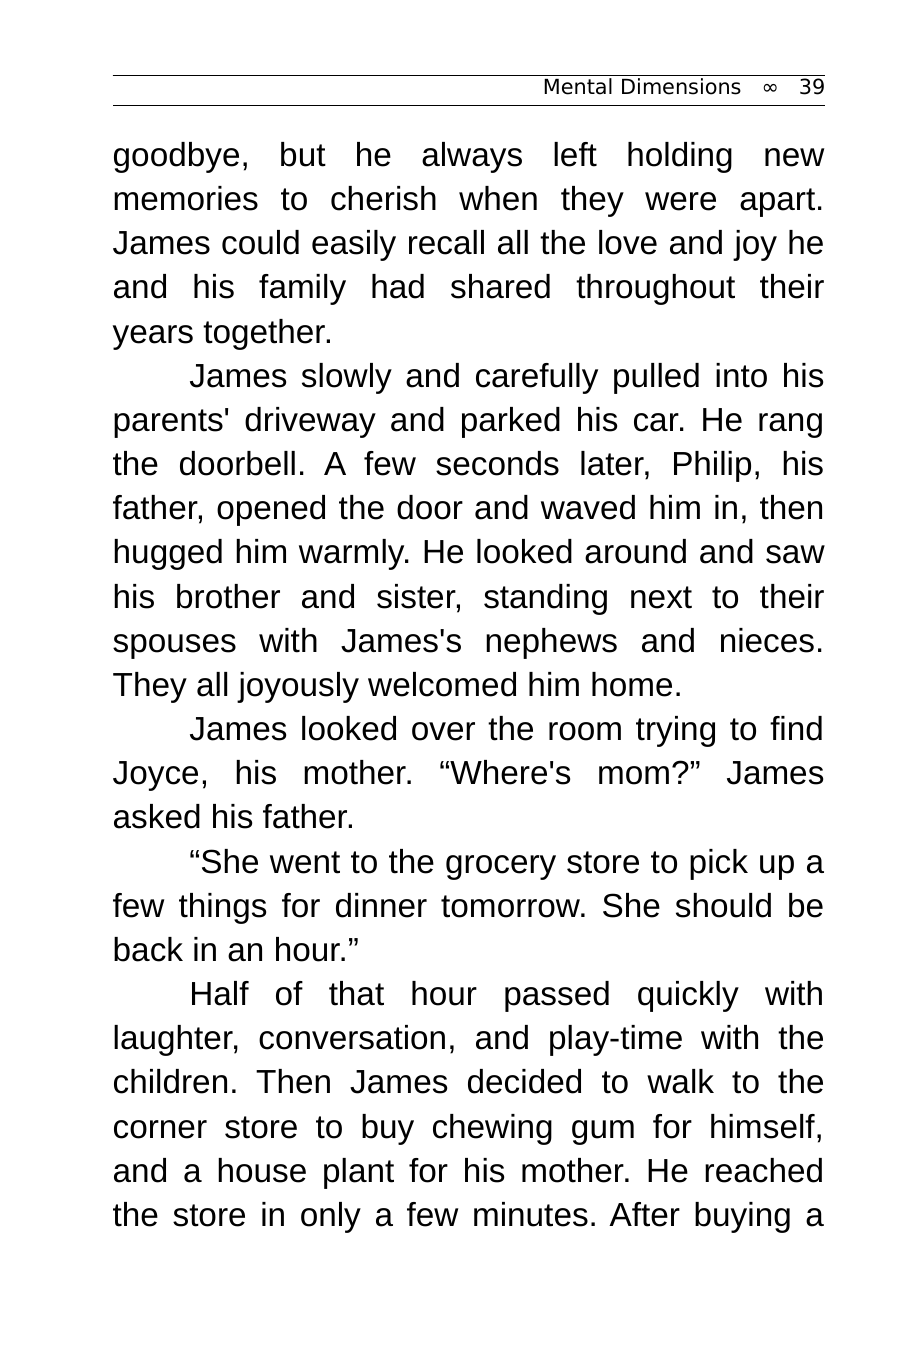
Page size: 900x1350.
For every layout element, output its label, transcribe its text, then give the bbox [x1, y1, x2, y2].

text James looked over the room trying to find Joyce, his mother. “Where's mom?” James asked his father. [112, 709, 825, 836]
text “She went to the grocery store to pick up a few things for dinner tomorrow. She should be back in an hour.” [112, 842, 825, 968]
text Half of that hour passed quickly with laughter, conversation, and play-time with the children. Then James decided to walk to the corner store to buy chewing gum for himself, and a house plant for his mother. He reached the store in only a few minutes. After buying a [112, 974, 825, 1233]
text James slowly and carefully pulled into his parents' driveway and parked his car. He rang the doorbell. A few seconds later, Philip, his father, opened the door and waved him in, then hugged him warmly. He looked around and saw his brother and sister, standing next to their spouses with James's nephews and nieces. They all joyously welcomed him home. [112, 356, 825, 703]
text goodbye, but he always left holding new memories to cherish when they were apart. James could easily recall all the love and joy he and his family had shared throughout their years together. [112, 135, 825, 350]
